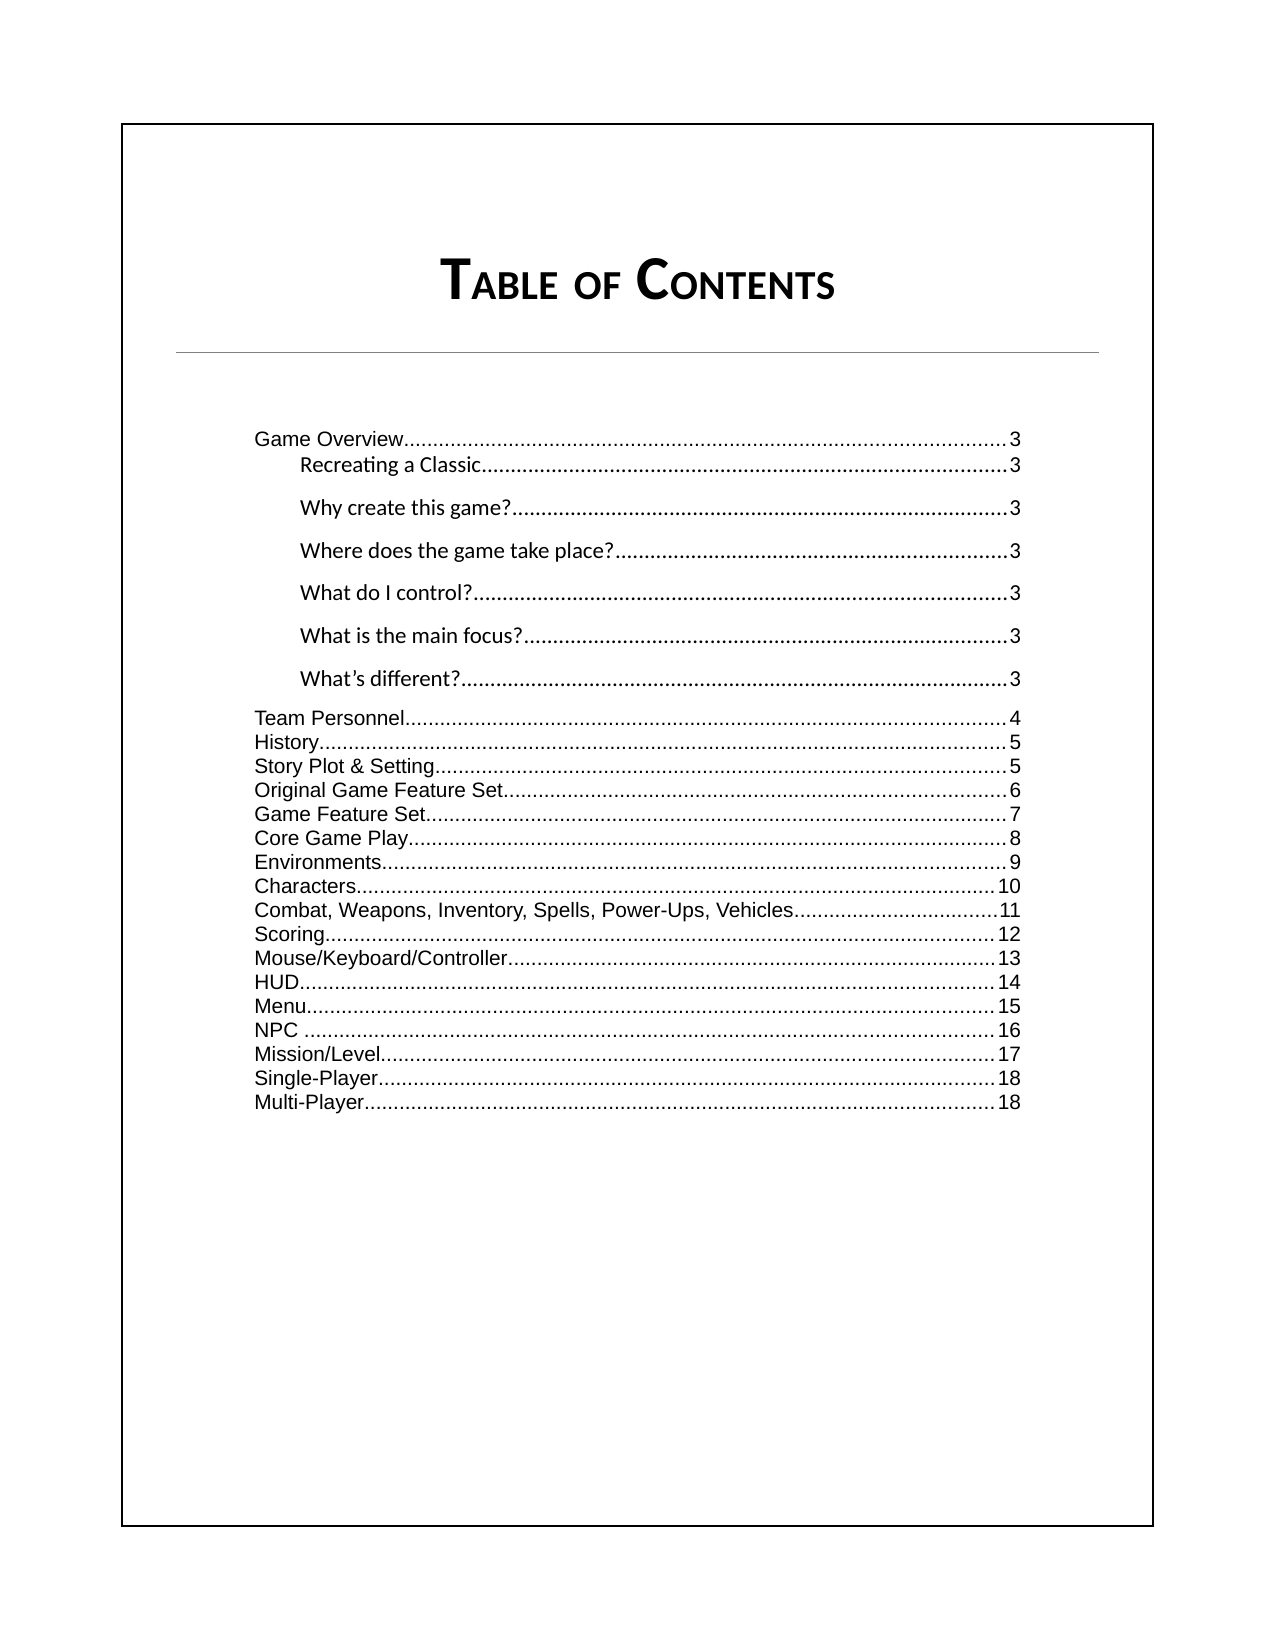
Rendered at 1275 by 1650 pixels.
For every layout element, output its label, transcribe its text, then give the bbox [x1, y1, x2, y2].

text Game Feature Set 7 [254, 802, 1021, 826]
table_header [178, 1474, 1099, 1500]
text Where does the game take place? 3 [300, 536, 1021, 564]
text Characters 10 [254, 874, 1021, 898]
text Original Game Feature Set 6 [254, 778, 1021, 802]
text Menu 15 [254, 994, 1021, 1018]
text Mouse/Keyboard/Controller 13 [254, 946, 1021, 970]
text Mission/Level 17 [254, 1042, 1021, 1066]
table_cell [176, 353, 1099, 427]
text NPC 16 [254, 1018, 1021, 1042]
text Scoring 12 [254, 922, 1021, 946]
text What’s different? 3 [300, 664, 1021, 692]
text Team Personnel 4 [254, 706, 1021, 730]
text Why create this game? 3 [300, 493, 1021, 521]
text What do I control? 3 [300, 578, 1021, 606]
text Multi-Player 18 [254, 1089, 1021, 1113]
text Story Plot & Setting 5 [254, 754, 1021, 778]
text Core Game Play 8 [254, 826, 1021, 850]
text Environments 9 [254, 850, 1021, 874]
text Combat, Weapons, Inventory, Spells, Power-Ups, Vehicles 11 [254, 898, 1021, 922]
text What is the main focus? 3 [300, 621, 1021, 649]
text Game Overview 3 [254, 427, 1021, 451]
table_header Table of Contents [176, 202, 1099, 352]
text Single-Player 18 [254, 1066, 1021, 1089]
text Recreating a Classic 3 [300, 451, 1021, 479]
text History 5 [254, 730, 1021, 754]
text HUD 14 [254, 970, 1021, 994]
